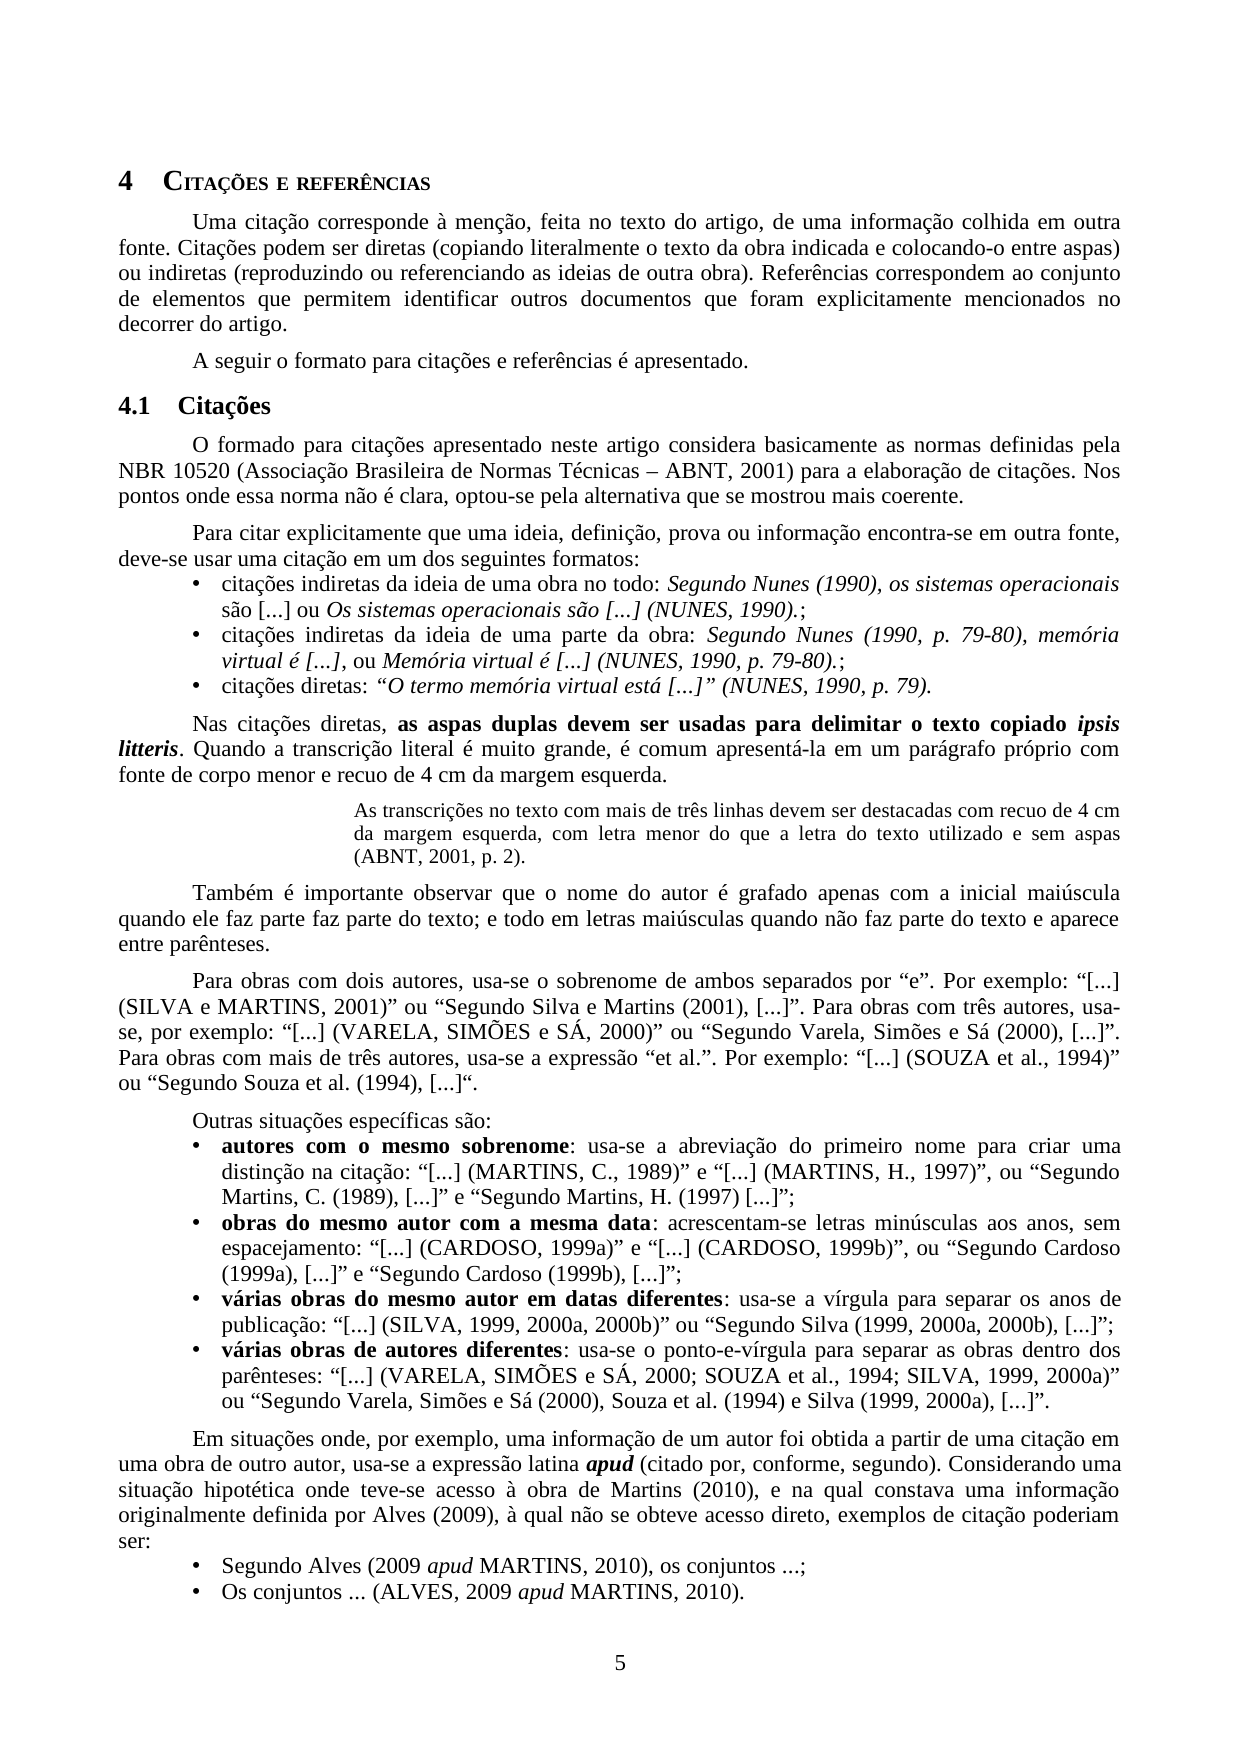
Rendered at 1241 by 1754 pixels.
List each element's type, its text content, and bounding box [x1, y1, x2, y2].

list várias obras do mesmo autor em datas diferentes: usa-se a vírgula para separar os anos de publicação: “[...] (SILVA, 1999, 2000a, 2000b)” ou “Segundo Silva (1999, 2000a, 2000b), [...]”; [192, 1286, 1122, 1337]
subtitle Citações [118, 392, 1122, 420]
list Os conjuntos ... (ALVES, 2009 apud MARTINS, 2010). [192, 1579, 1122, 1604]
text O formado para citações apresentado neste artigo considera basicamente as normas definidas pela NBR 10520 (Associação Brasileira de Normas Técnicas – ABNT, 2001) para a elaboração de citações. Nos pontos onde essa norma não é clara, optou-se pela alternativa que se mostrou mais coerente. [118, 432, 1122, 508]
list Segundo Alves (2009 apud MARTINS, 2010), os conjuntos ...; [192, 1553, 1122, 1579]
text As transcrições no texto com mais de três linhas devem ser destacadas com recuo de 4 cm da margem esquerda, com letra menor do que a letra do texto utilizado e sem aspas (ABNT, 2001, p. 2). [354, 799, 1122, 868]
text Outras situações específicas são: [118, 1108, 1122, 1133]
text A seguir o formato para citações e referências é apresentado. [118, 348, 1122, 374]
list autores com o mesmo sobrenome: usa-se a abreviação do primeiro nome para criar uma distinção na citação: “[...] (MARTINS, C., 1989)” e “[...] (MARTINS, H., 1997)”, ou “Segundo Martins, C. (1989), [...]” e “Segundo Martins, H. (1997) [...]”; [192, 1133, 1122, 1210]
list obras do mesmo autor com a mesma data: acrescentam-se letras minúsculas aos anos, sem espacejamento: “[...] (CARDOSO, 1999a)” e “[...] (CARDOSO, 1999b)”, ou “Segundo Cardoso (1999a), [...]” e “Segundo Cardoso (1999b), [...]”; [192, 1210, 1122, 1286]
list citações indiretas da ideia de uma parte da obra: Segundo Nunes (1990, p. 79-80), memória virtual é [...], ou Memória virtual é [...] (NUNES, 1990, p. 79-80).; [192, 622, 1122, 673]
text Também é importante observar que o nome do autor é grafado apenas com a inicial maiúscula quando ele faz parte faz parte do texto; e todo em letras maiúsculas quando não faz parte do texto e aparece entre parênteses. [118, 880, 1122, 956]
list várias obras de autores diferentes: usa-se o ponto-e-vírgula para separar as obras dentro dos parênteses: “[...] (VARELA, SIMÕES e SÁ, 2000; SOUZA et al., 1994; SILVA, 1999, 2000a)” ou “Segundo Varela, Simões e Sá (2000), Souza et al. (1994) e Silva (1999, 2000a), [...]”. [192, 1337, 1122, 1414]
text Para citar explicitamente que uma ideia, definição, prova ou informação encontra-se em outra fonte, deve-se usar uma citação em um dos seguintes formatos: [118, 520, 1122, 571]
text Para obras com dois autores, usa-se o sobrenome de ambos separados por “e”. Por exemplo: “[...] (SILVA e MARTINS, 2001)” ou “Segundo Silva e Martins (2001), [...]”. Para obras com três autores, usa-se, por exemplo: “[...] (VARELA, SIMÕES e SÁ, 2000)” ou “Segundo Varela, Simões e Sá (2000), [...]”. Para obras com mais de três autores, usa-se a expressão “et al.”. Por exemplo: “[...] (SOUZA et al., 1994)” ou “Segundo Souza et al. (1994), [...]“. [118, 968, 1122, 1096]
list citações indiretas da ideia de uma obra no todo: Segundo Nunes (1990), os sistemas operacionais são [...] ou Os sistemas operacionais são [...] (NUNES, 1990).; [192, 571, 1122, 622]
text Em situações onde, por exemplo, uma informação de um autor foi obtida a partir de uma citação em uma obra de outro autor, usa-se a expressão latina apud (citado por, conforme, segundo). Considerando uma situação hipotética onde teve-se acesso à obra de Martins (2010), e na qual constava uma informação originalmente definida por Alves (2009), à qual não se obteve acesso direto, exemplos de citação poderiam ser: [118, 1426, 1122, 1553]
subtitle Citações e referências [118, 165, 1122, 197]
text Uma citação corresponde à menção, feita no texto do artigo, de uma informação colhida em outra fonte. Citações podem ser diretas (copiando literalmente o texto da obra indicada e colocando-o entre aspas) ou indiretas (reproduzindo ou referenciando as ideias de outra obra). Referências correspondem ao conjunto de elementos que permitem identificar outros documentos que foram explicitamente mencionados no decorrer do artigo. [118, 209, 1122, 337]
list citações diretas: “O termo memória virtual está [...]” (NUNES, 1990, p. 79). [192, 673, 1122, 699]
text Nas citações diretas, as aspas duplas devem ser usadas para delimitar o texto copiado ipsis litteris. Quando a transcrição literal é muito grande, é comum apresentá-la em um parágrafo próprio com fonte de corpo menor e recuo de 4 cm da margem esquerda. [118, 711, 1122, 787]
